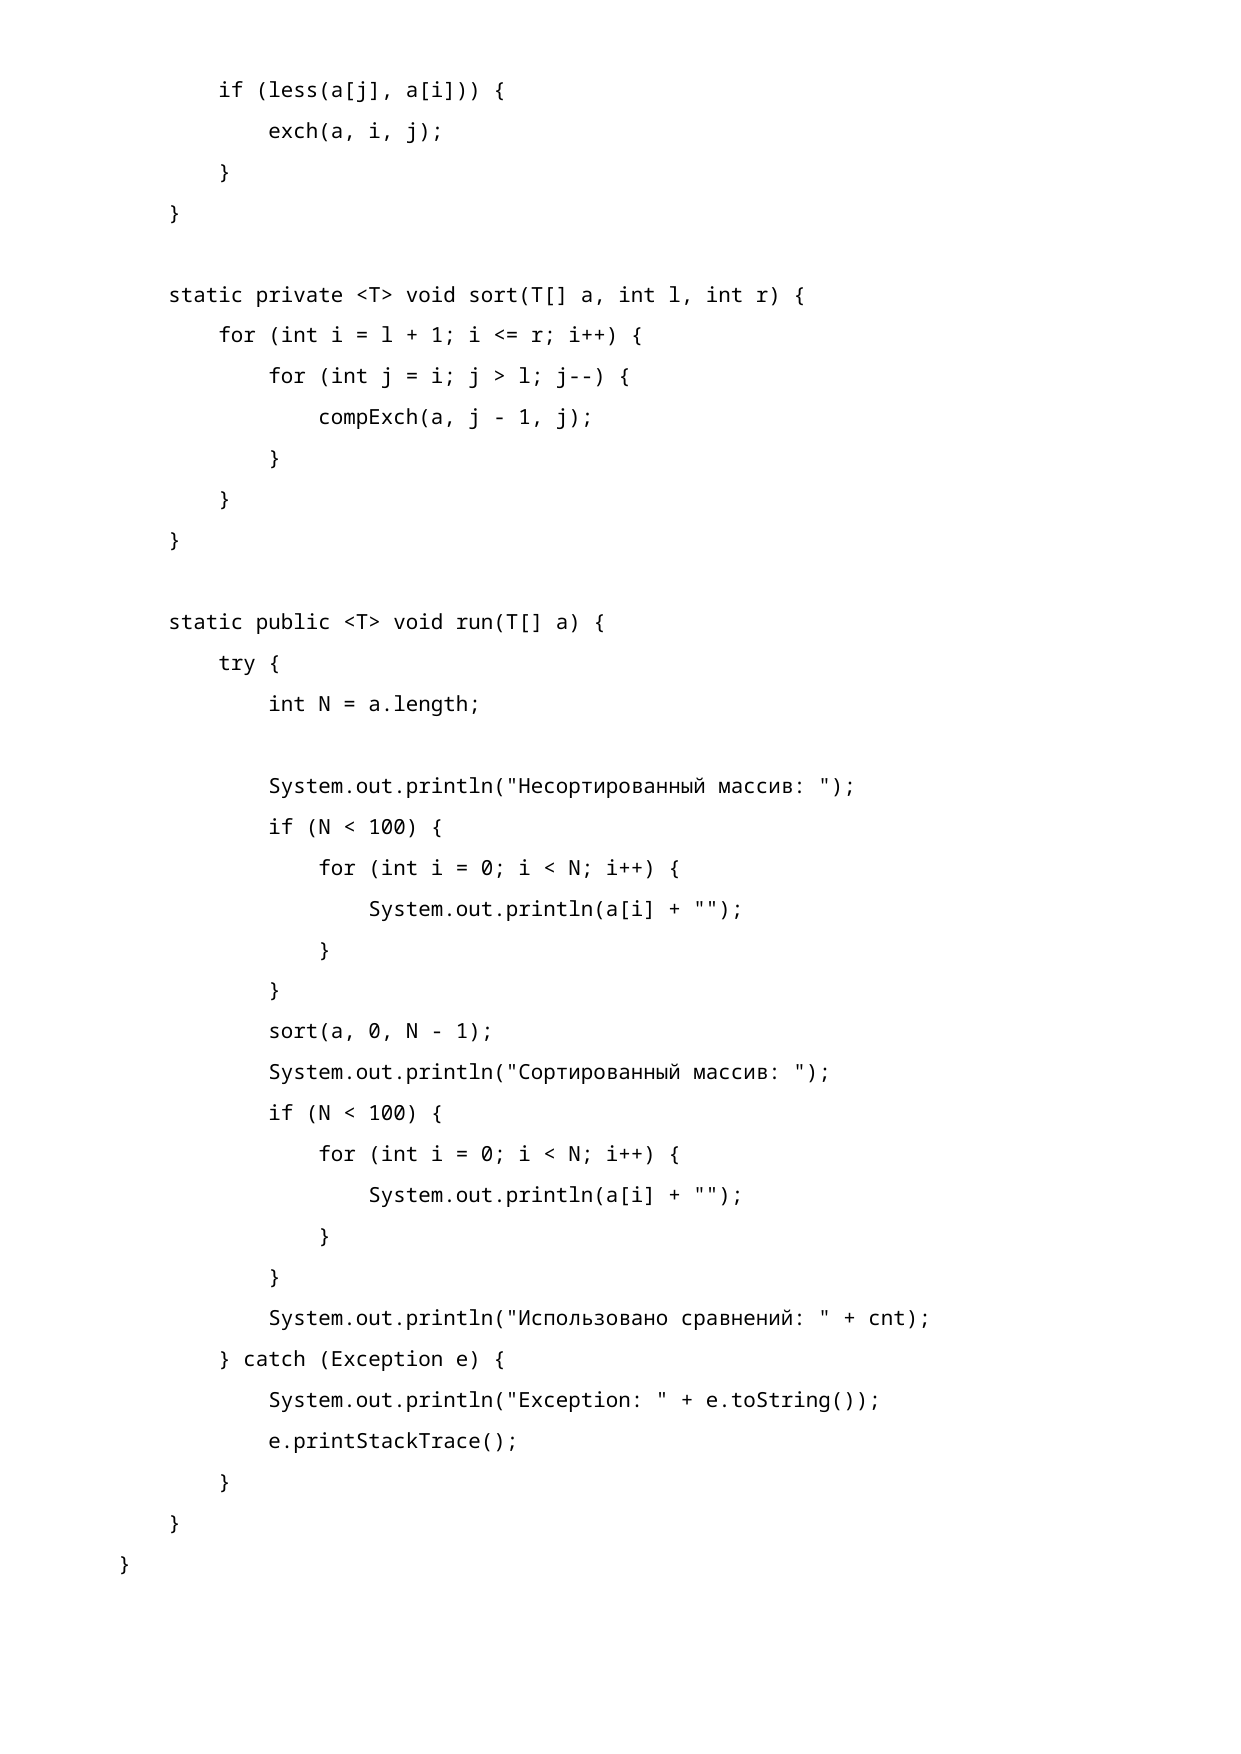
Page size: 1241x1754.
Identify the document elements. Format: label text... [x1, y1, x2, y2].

text int N = a.length; [118, 689, 1122, 717]
text } [118, 157, 1122, 185]
text for (int i = 0; i < N; i++) { [118, 853, 1122, 881]
text System.out.println(a[i] + ""); [118, 894, 1122, 922]
text for (int i = l + 1; i <= r; i++) { [118, 321, 1122, 349]
text exch(a, i, j); [118, 116, 1122, 144]
text for (int j = i; j > l; j--) { [118, 362, 1122, 390]
text sort(a, 0, N - 1); [118, 1017, 1122, 1045]
text } [118, 1467, 1122, 1495]
text } [118, 525, 1122, 554]
text } catch (Exception e) { [118, 1344, 1122, 1372]
text } [118, 1262, 1122, 1291]
text e.printStackTrace(); [118, 1426, 1122, 1454]
text if (less(a[j], a[i])) { [118, 75, 1122, 103]
text static private <T> void sort(T[] a, int l, int r) { [118, 280, 1122, 308]
text } [118, 935, 1122, 963]
text System.out.println(a[i] + ""); [118, 1180, 1122, 1209]
text if (N < 100) { [118, 812, 1122, 840]
text System.out.println("Несортированный массив: "); [118, 771, 1122, 799]
text } [118, 198, 1122, 226]
text } [118, 443, 1122, 472]
text for (int i = 0; i < N; i++) { [118, 1139, 1122, 1168]
text } [118, 1221, 1122, 1250]
text } [118, 976, 1122, 1004]
text System.out.println("Exception: " + e.toString()); [118, 1385, 1122, 1413]
text } [118, 1549, 1122, 1577]
text if (N < 100) { [118, 1098, 1122, 1127]
text static public <T> void run(T[] a) { [118, 607, 1122, 636]
text System.out.println("Использовано сравнений: " + cnt); [118, 1303, 1122, 1332]
text } [118, 1508, 1122, 1536]
text try { [118, 648, 1122, 677]
text System.out.println("Сортированный массив: "); [118, 1057, 1122, 1086]
text compExch(a, j - 1, j); [118, 402, 1122, 431]
text } [118, 484, 1122, 513]
